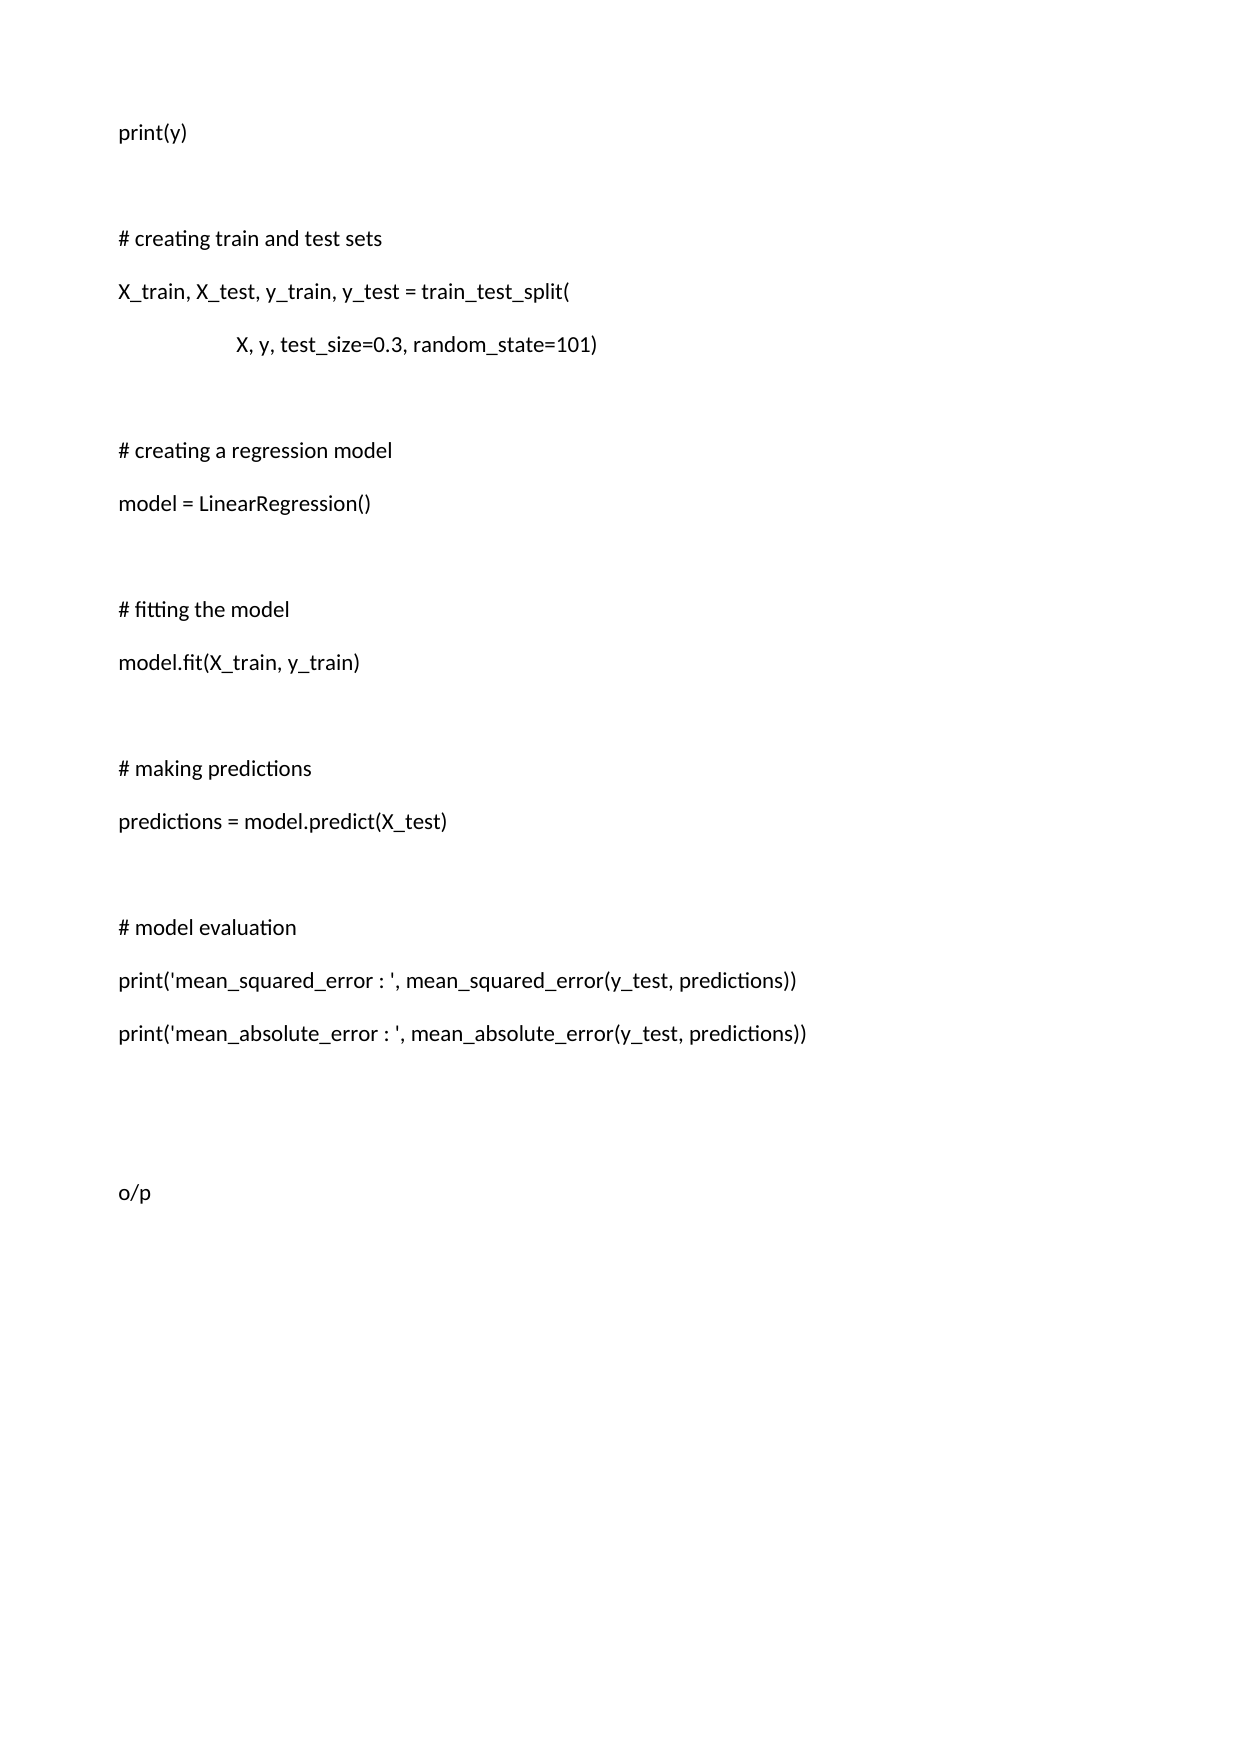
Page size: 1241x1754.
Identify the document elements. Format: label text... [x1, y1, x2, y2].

text X_train, X_test, y_train, y_test = train_test_split( [118, 277, 1122, 305]
text o/p [118, 1178, 1122, 1207]
text model = LinearRegression() [118, 489, 1122, 517]
text # model evaluation [118, 913, 1122, 941]
text model.fit(X_train, y_train) [118, 648, 1122, 676]
text print(y) [118, 118, 1122, 146]
text # fitting the model [118, 595, 1122, 623]
text # creating train and test sets [118, 224, 1122, 252]
text predictions = model.predict(X_test) [118, 807, 1122, 835]
text print('mean_squared_error : ', mean_squared_error(y_test, predictions)) [118, 966, 1122, 994]
text X, y, test_size=0.3, random_state=101) [118, 330, 1122, 358]
text print('mean_absolute_error : ', mean_absolute_error(y_test, predictions)) [118, 1019, 1122, 1047]
text # creating a regression model [118, 436, 1122, 464]
text # making predictions [118, 754, 1122, 782]
